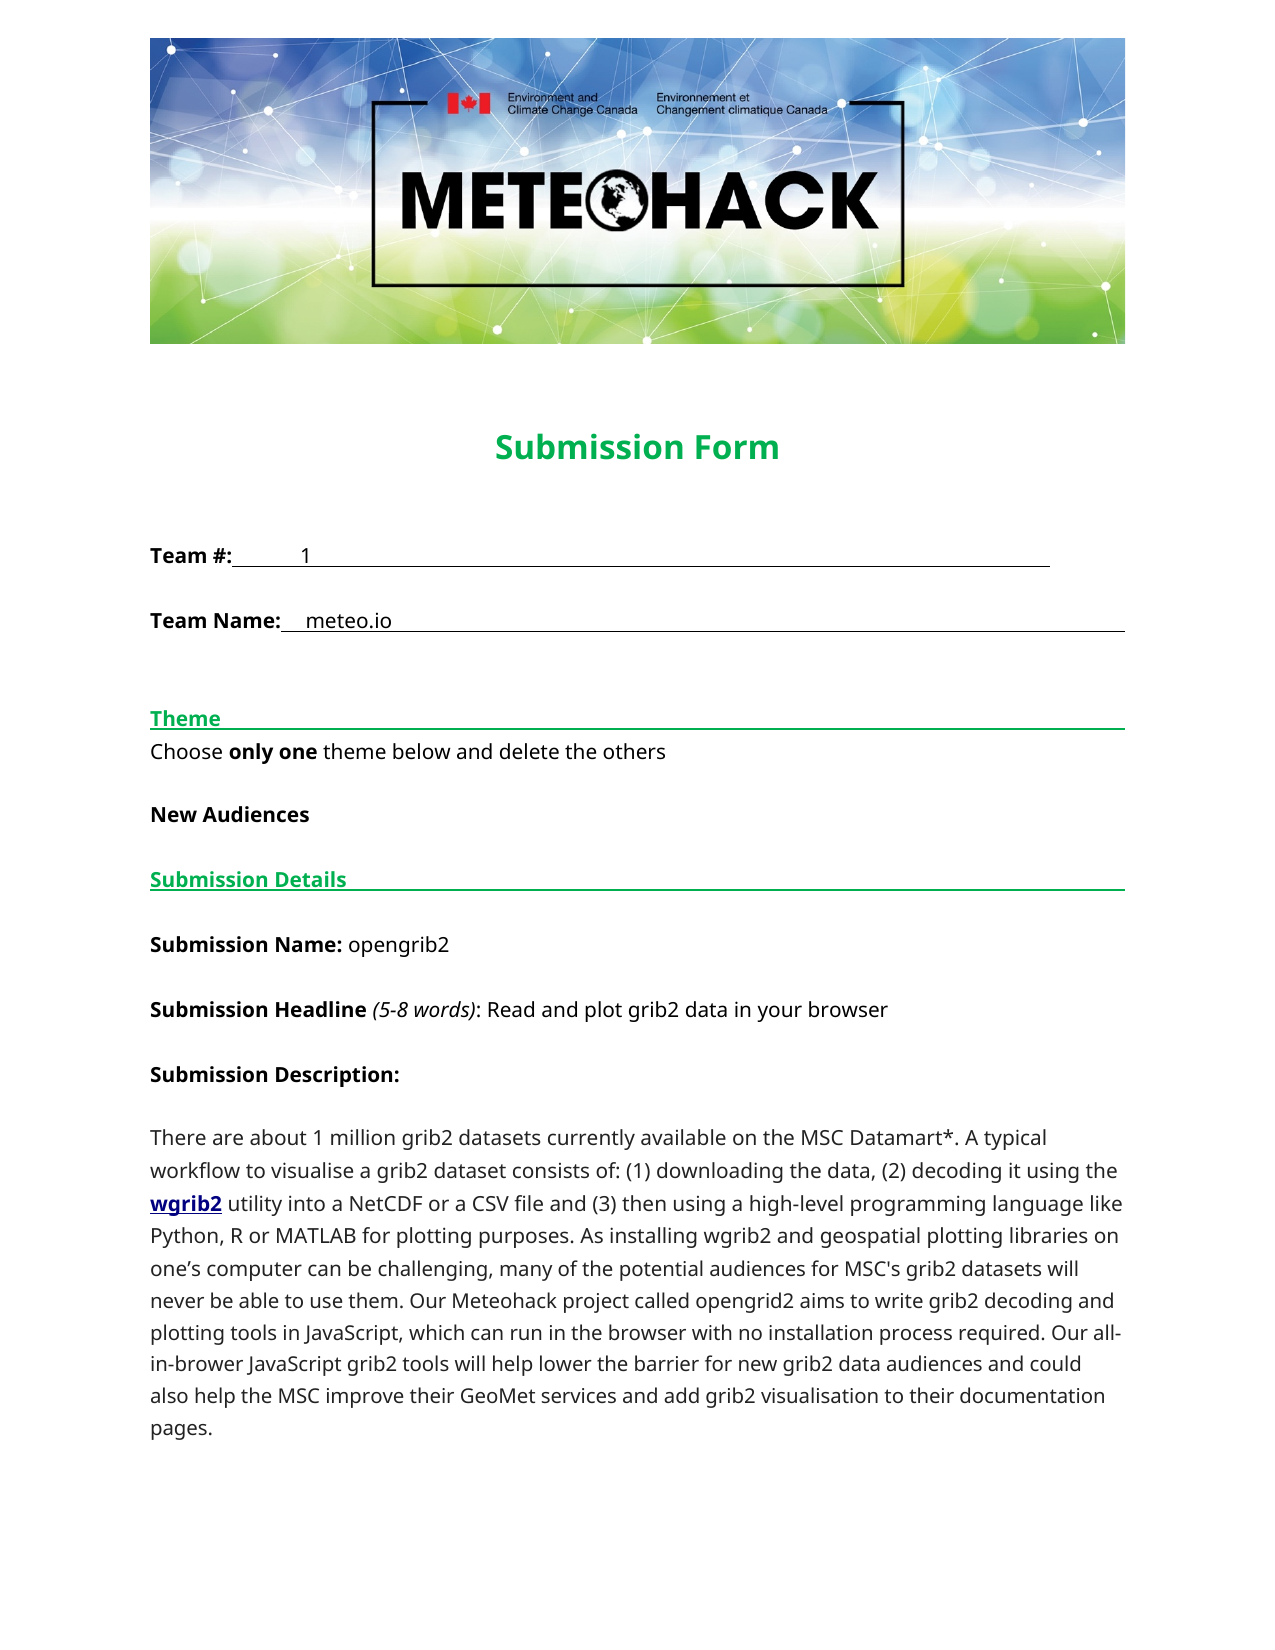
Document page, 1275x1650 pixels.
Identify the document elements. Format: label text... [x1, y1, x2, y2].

text Team #: 1 [150, 541, 1125, 570]
text Submission Form [150, 424, 1125, 469]
text Submission Details [150, 865, 1125, 889]
text Submission Description: [150, 1061, 1125, 1089]
text Submission Name: opengrib2 [150, 930, 1125, 959]
text Theme [150, 704, 1125, 728]
text There are about 1 million grib2 datasets currently available on the MSC Datamart*. A typical workflow to visualise a grib2 dataset consists of: (1) downloading the data, (2) decoding it using the wgrib2 utility into a NetCDF or a CSV file and (3) then using a high-level programming language like Python, R or MATLAB for plotting purposes. As installing wgrib2 and geospatial plotting libraries on one’s computer can be challenging, many of the potential audiences for MSC's grib2 datasets will never be able to use them. Our Meteohack project called opengrid2 aims to write grib2 decoding and plotting tools in JavaScript, which can run in the browser with no installation process required. Our all-in-brower JavaScript grib2 tools will help lower the barrier for new grib2 data audiences and could also help the MSC improve their GeoMet services and add grib2 visualisation to their documentation pages. [150, 1123, 1125, 1441]
text Team Name: meteo.io [150, 607, 1125, 635]
text Choose only one theme below and delete the others [150, 737, 1125, 765]
text Submission Headline (5-8 words): Read and plot grib2 data in your browser [150, 995, 1125, 1024]
text New Audiences [150, 800, 1125, 828]
picture [150, 38, 1125, 344]
